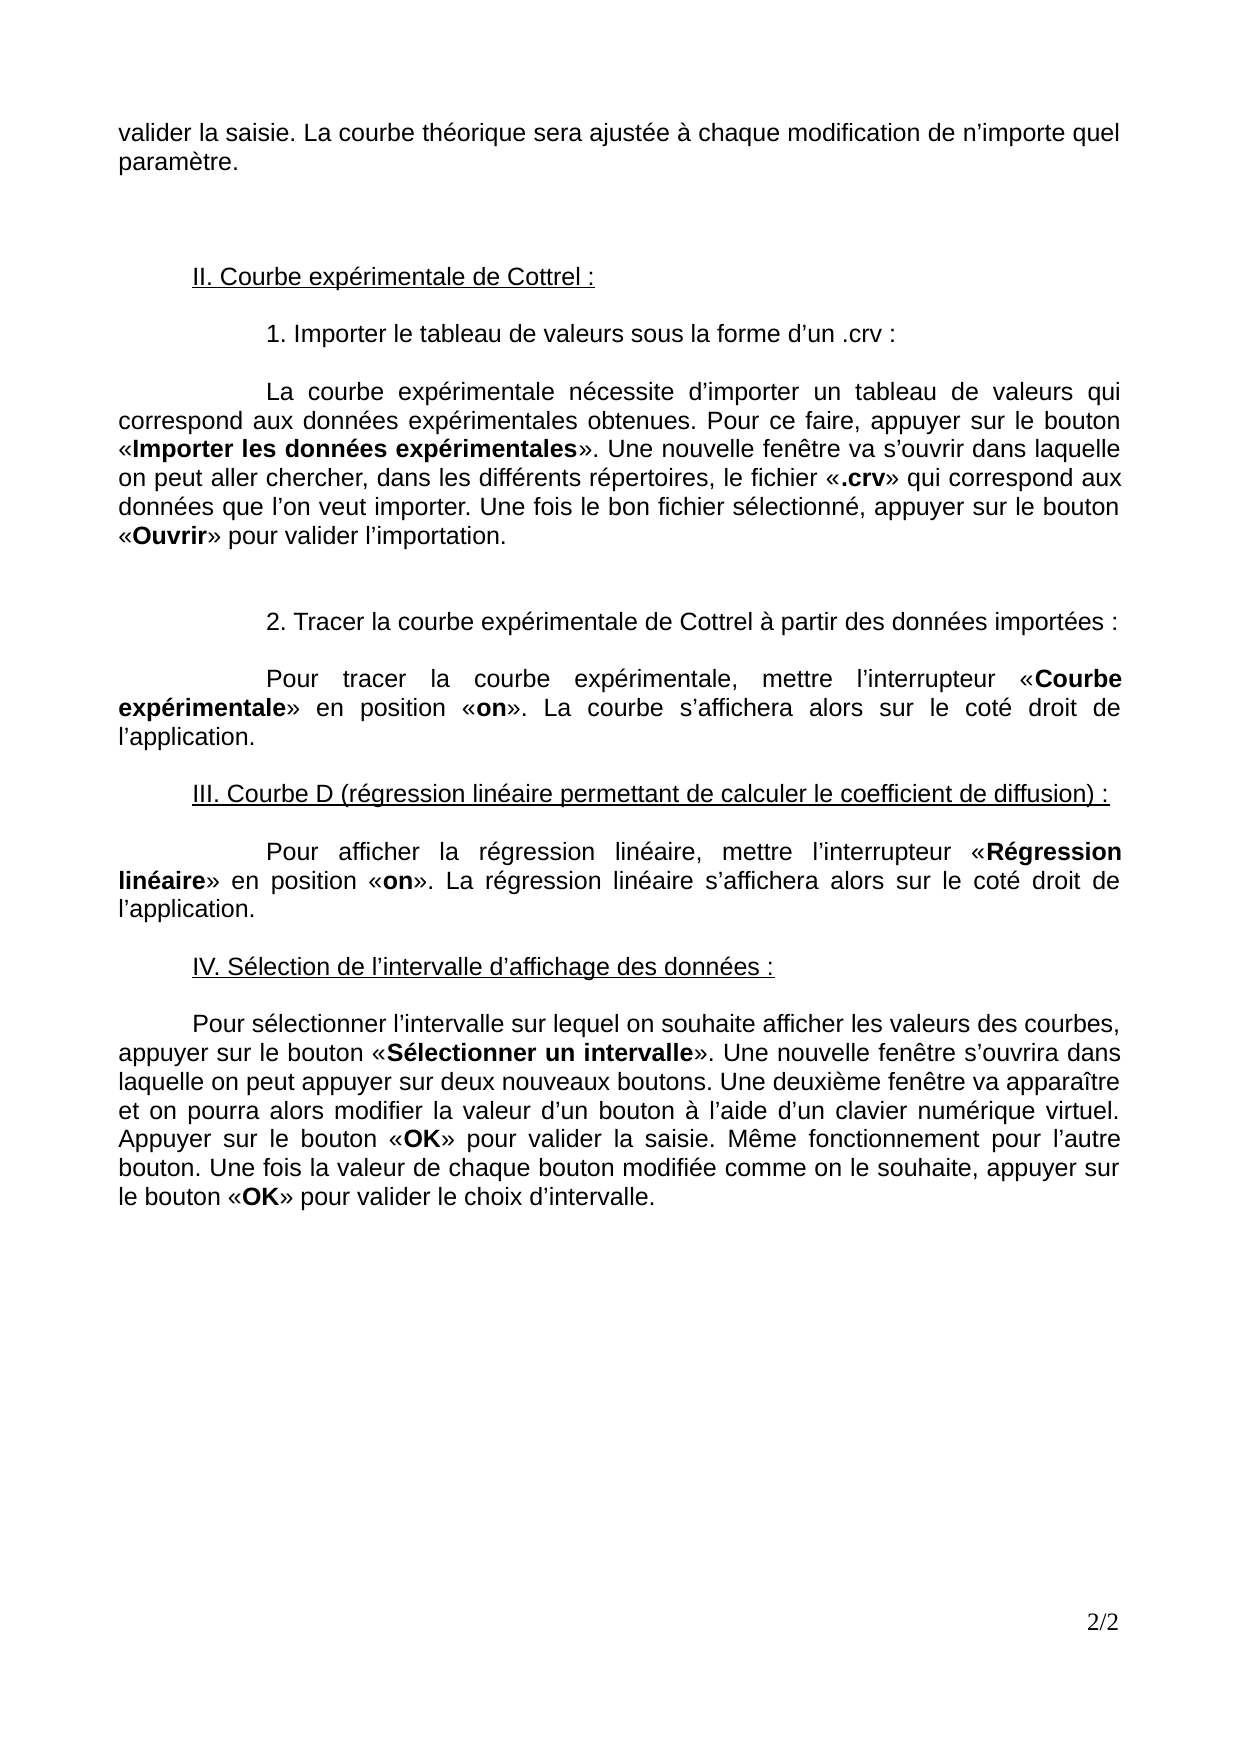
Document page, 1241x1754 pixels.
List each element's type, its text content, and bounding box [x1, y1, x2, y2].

text III. Courbe D (régression linéaire permettant de calculer le coefficient de diffusion) : [118, 779, 1122, 808]
text Pour afficher la régression linéaire, mettre l’interrupteur «Régression linéaire» en position «on». La régression linéaire s’affichera alors sur le coté droit de l’application. [118, 837, 1122, 923]
text Pour tracer la courbe expérimentale, mettre l’interrupteur «Courbe expérimentale» en position «on». La courbe s’affichera alors sur le coté droit de l’application. [118, 664, 1122, 751]
text Pour sélectionner l’intervalle sur lequel on souhaite afficher les valeurs des courbes, appuyer sur le bouton «Sélectionner un intervalle». Une nouvelle fenêtre s’ouvrira dans laquelle on peut appuyer sur deux nouveaux boutons. Une deuxième fenêtre va apparaître et on pourra alors modifier la valeur d’un bouton à l’aide d’un clavier numérique virtuel. Appuyer sur le bouton «OK» pour valider la saisie. Même fonctionnement pour l’autre bouton. Une fois la valeur de chaque bouton modifiée comme on le souhaite, appuyer sur le bouton «OK» pour valider le choix d’intervalle. [118, 1009, 1122, 1211]
text 2. Tracer la courbe expérimentale de Cottrel à partir des données importées : [118, 607, 1122, 636]
text 1. Importer le tableau de valeurs sous la forme d’un .crv : [118, 319, 1122, 348]
text valider la saisie. La courbe théorique sera ajustée à chaque modification de n’importe quel paramètre. [118, 118, 1122, 176]
text II. Courbe expérimentale de Cottrel : [118, 262, 1122, 291]
text IV. Sélection de l’intervalle d’affichage des données : [118, 952, 1122, 981]
text La courbe expérimentale nécessite d’importer un tableau de valeurs qui correspond aux données expérimentales obtenues. Pour ce faire, appuyer sur le bouton «Importer les données expérimentales». Une nouvelle fenêtre va s’ouvrir dans laquelle on peut aller chercher, dans les différents répertoires, le fichier «.crv» qui correspond aux données que l’on veut importer. Une fois le bon fichier sélectionné, appuyer sur le bouton «Ouvrir» pour valider l’importation. [118, 377, 1122, 549]
